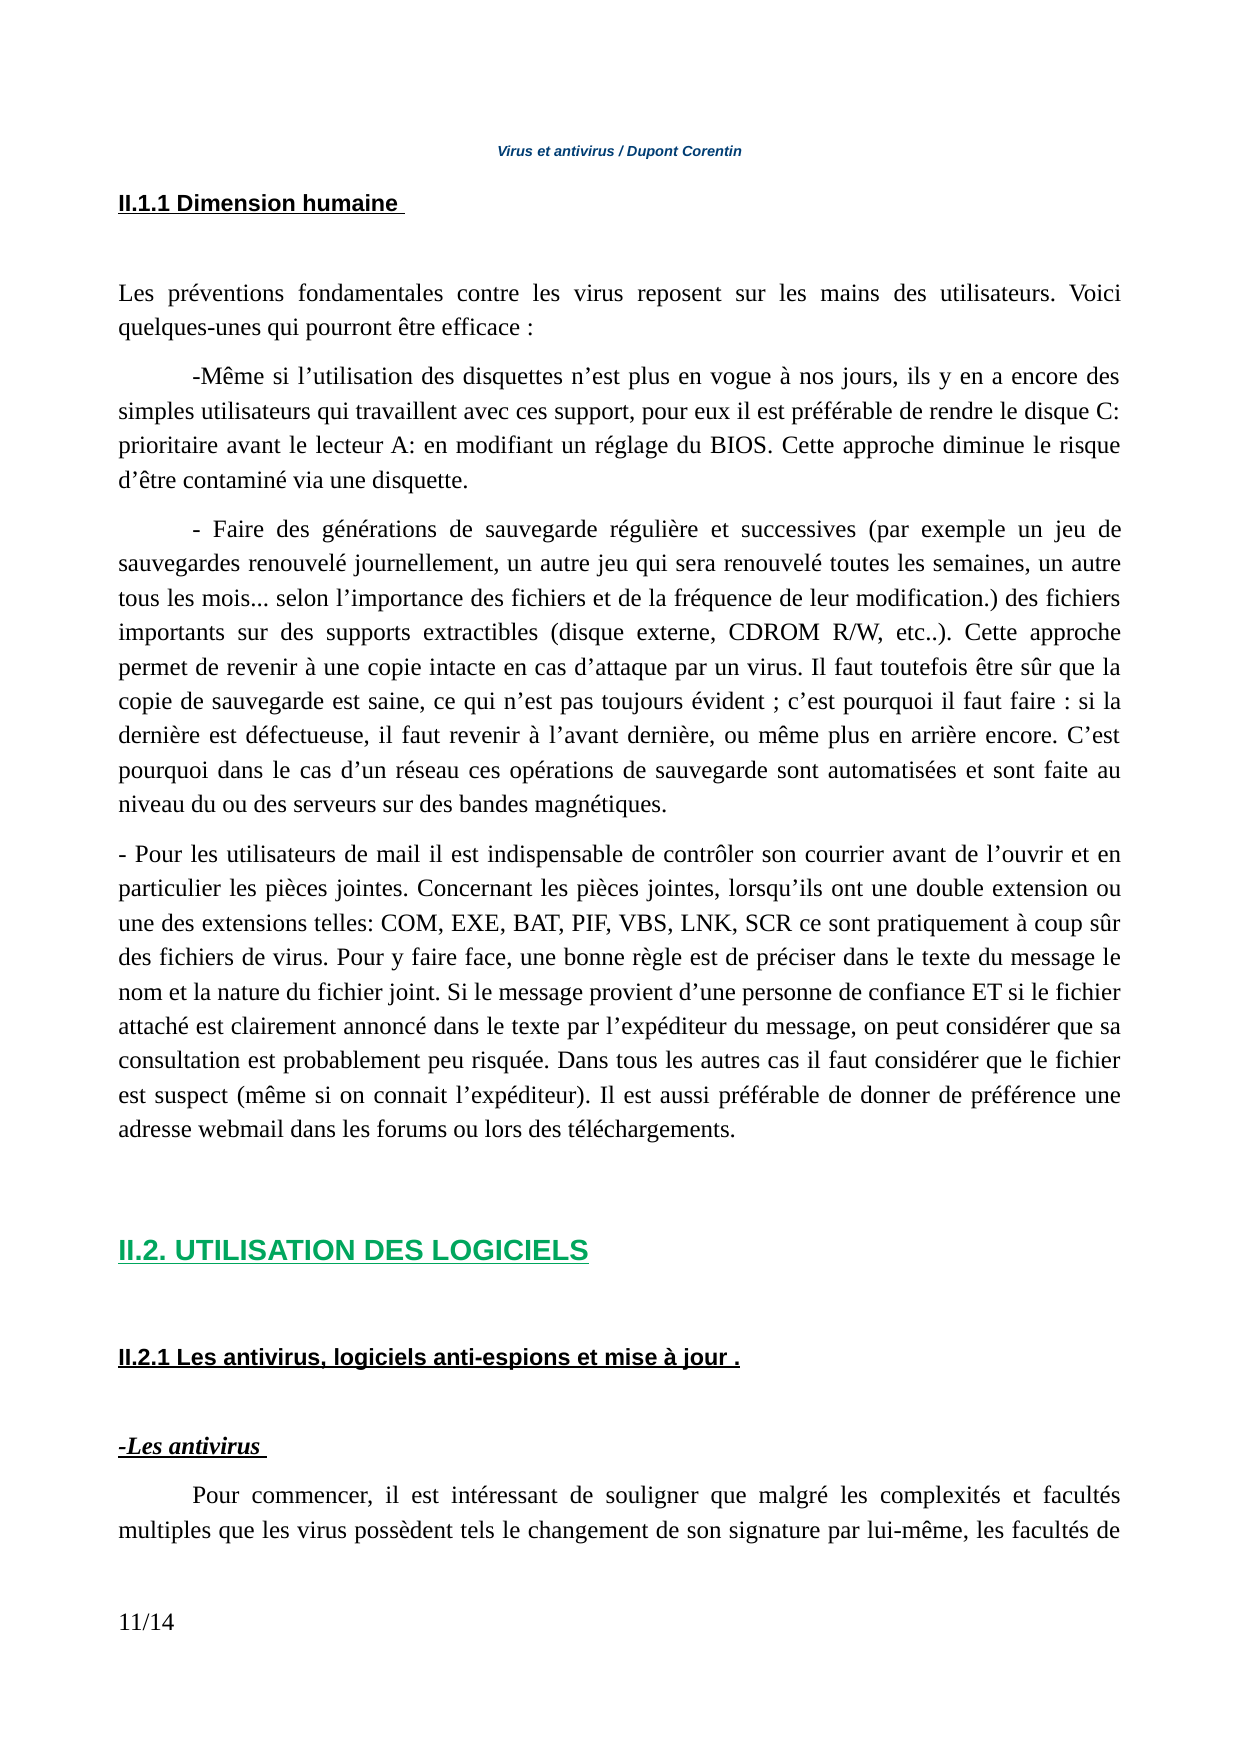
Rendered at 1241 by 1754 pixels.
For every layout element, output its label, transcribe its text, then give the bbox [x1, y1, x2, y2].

text -Les antivirus [118, 1431, 1122, 1460]
text Les préventions fondamentales contre les virus reposent sur les mains des utilisateurs. Voici quelques-unes qui pourront être efficace : [118, 278, 1122, 341]
subtitle II.2.1 Les antivirus, logiciels anti-espions et mise à jour . [118, 1343, 1122, 1370]
text - Pour les utilisateurs de mail il est indispensable de contrôler son courrier avant de l’ouvrir et en particulier les pièces jointes. Concernant les pièces jointes, lorsqu’ils ont une double extension ou une des extensions telles: COM, EXE, BAT, PIF, VBS, LNK, SCR ce sont pratiquement à coup sûr des fichiers de virus. Pour y faire face, une bonne règle est de préciser dans le texte du message le nom et la nature du fichier joint. Si le message provient d’une personne de confiance ET si le fichier attaché est clairement annoncé dans le texte par l’expéditeur du message, on peut considérer que sa consultation est probablement peu risquée. Dans tous les autres cas il faut considérer que le fichier est suspect (même si on connait l’expéditeur). Il est aussi préférable de donner de préférence une adresse webmail dans les forums ou lors des téléchargements. [118, 839, 1122, 1143]
text Pour commencer, il est intéressant de souligner que malgré les complexités et facultés multiples que les virus possèdent tels le changement de son signature par lui-même, les facultés de [118, 1481, 1122, 1544]
text - Faire des générations de sauvegarde régulière et successives (par exemple un jeu de sauvegardes renouvelé journellement, un autre jeu qui sera renouvelé toutes les semaines, un autre tous les mois... selon l’importance des fichiers et de la fréquence de leur modification.) des fichiers importants sur des supports extractibles (disque externe, CDROM R/W, etc..). Cette approche permet de revenir à une copie intacte en cas d’attaque par un virus. Il faut toutefois être sûr que la copie de sauvegarde est saine, ce qui n’est pas toujours évident ; c’est pourquoi il faut faire : si la dernière est défectueuse, il faut revenir à l’avant dernière, ou même plus en arrière encore. C’est pourquoi dans le cas d’un réseau ces opérations de sauvegarde sont automatisées et sont faite au niveau du ou des serveurs sur des bandes magnétiques. [118, 514, 1122, 818]
subtitle II.1.1 Dimension humaine [118, 189, 1122, 216]
text -Même si l’utilisation des disquettes n’est plus en vogue à nos jours, ils y en a encore des simples utilisateurs qui travaillent avec ces support, pour eux il est préférable de rendre le disque C: prioritaire avant le lecteur A: en modifiant un réglage du BIOS. Cette approche diminue le risque d’être contaminé via une disquette. [118, 361, 1122, 493]
subtitle II.2. UTILISATION DES LOGICIELS [118, 1233, 1122, 1267]
